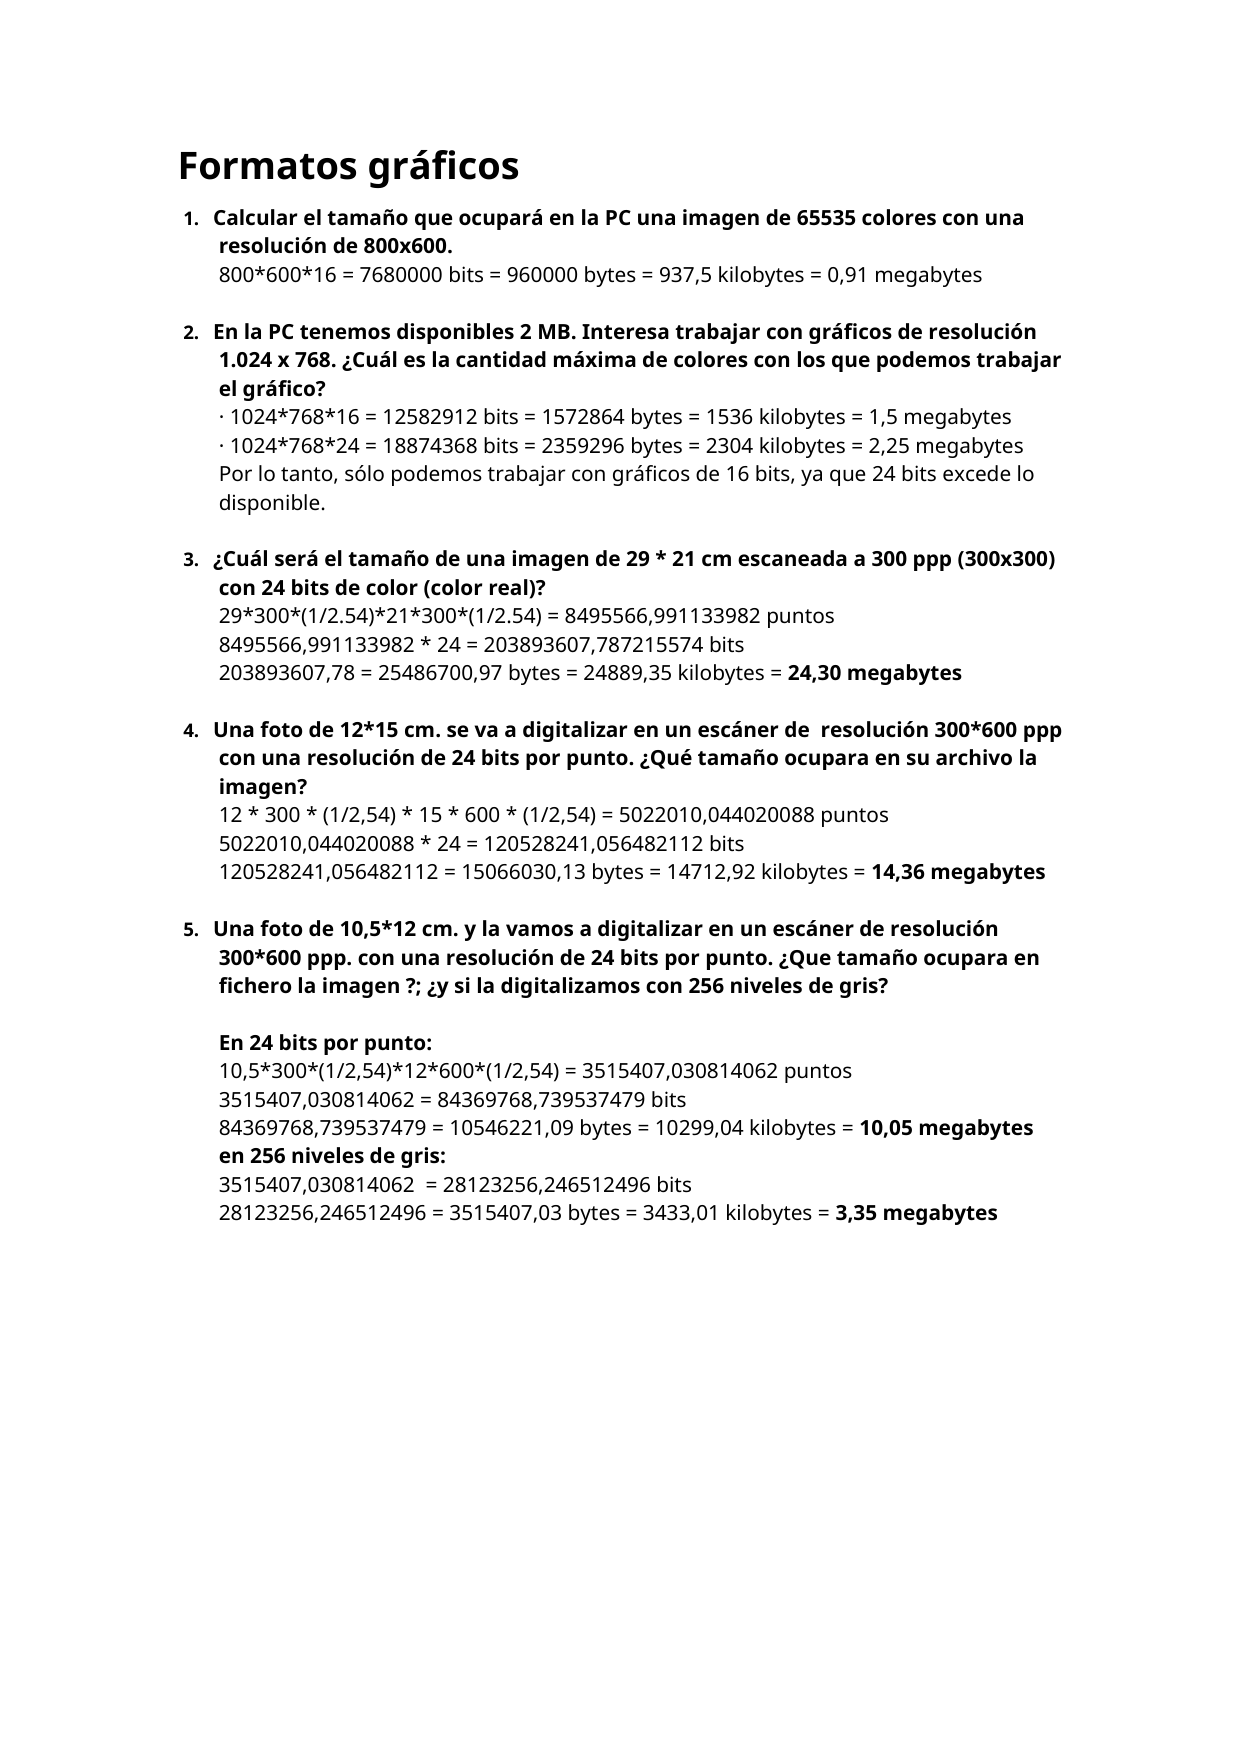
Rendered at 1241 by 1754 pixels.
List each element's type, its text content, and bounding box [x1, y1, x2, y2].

list Calcular el tamaño que ocupará en la PC una imagen de 65535 colores con una resolución de 800x600. 800*600*16 = 7680000 bits = 960000 bytes = 937,5 kilobytes = 0,91 megabytes [183, 203, 1063, 317]
list ¿Cuál será el tamaño de una imagen de 29 * 21 cm escaneada a 300 ppp (300x300) con 24 bits de color (color real)? 29*300*(1/2.54)*21*300*(1/2.54) = 8495566,991133982 puntos 8495566,991133982 * 24 = 203893607,787215574 bits 203893607,78 = 25486700,97 bytes = 24889,35 kilobytes = 24,30 megabytes [183, 544, 1063, 715]
list En la PC tenemos disponibles 2 MB. Interesa trabajar con gráficos de resolución 1.024 x 768. ¿Cuál es la cantidad máxima de colores con los que podemos trabajar el gráfico? · 1024*768*16 = 12582912 bits = 1572864 bytes = 1536 kilobytes = 1,5 megabytes · 1024*768*24 = 18874368 bits = 2359296 bytes = 2304 kilobytes = 2,25 megabytes Por lo tanto, sólo podemos trabajar con gráficos de 16 bits, ya que 24 bits excede lo disponible. [183, 317, 1063, 544]
subtitle Formatos gráficos [177, 139, 1063, 191]
list Una foto de 12*15 cm. se va a digitalizar en un escáner de resolución 300*600 ppp con una resolución de 24 bits por punto. ¿Qué tamaño ocupara en su archivo la imagen? 12 * 300 * (1/2,54) * 15 * 600 * (1/2,54) = 5022010,044020088 puntos 5022010,044020088 * 24 = 120528241,056482112 bits 120528241,056482112 = 15066030,13 bytes = 14712,92 kilobytes = 14,36 megabytes [183, 715, 1063, 914]
list Una foto de 10,5*12 cm. y la vamos a digitalizar en un escáner de resolución 300*600 ppp. con una resolución de 24 bits por punto. ¿Que tamaño ocupara en fichero la imagen ?; ¿y si la digitalizamos con 256 niveles de gris? En 24 bits por punto: 10,5*300*(1/2,54)*12*600*(1/2,54) = 3515407,030814062 puntos 3515407,030814062 = 84369768,739537479 bits 84369768,739537479 = 10546221,09 bytes = 10299,04 kilobytes = 10,05 megabytes en 256 niveles de gris: 3515407,030814062 = 28123256,246512496 bits 28123256,246512496 = 3515407,03 bytes = 3433,01 kilobytes = 3,35 megabytes [183, 914, 1063, 1227]
